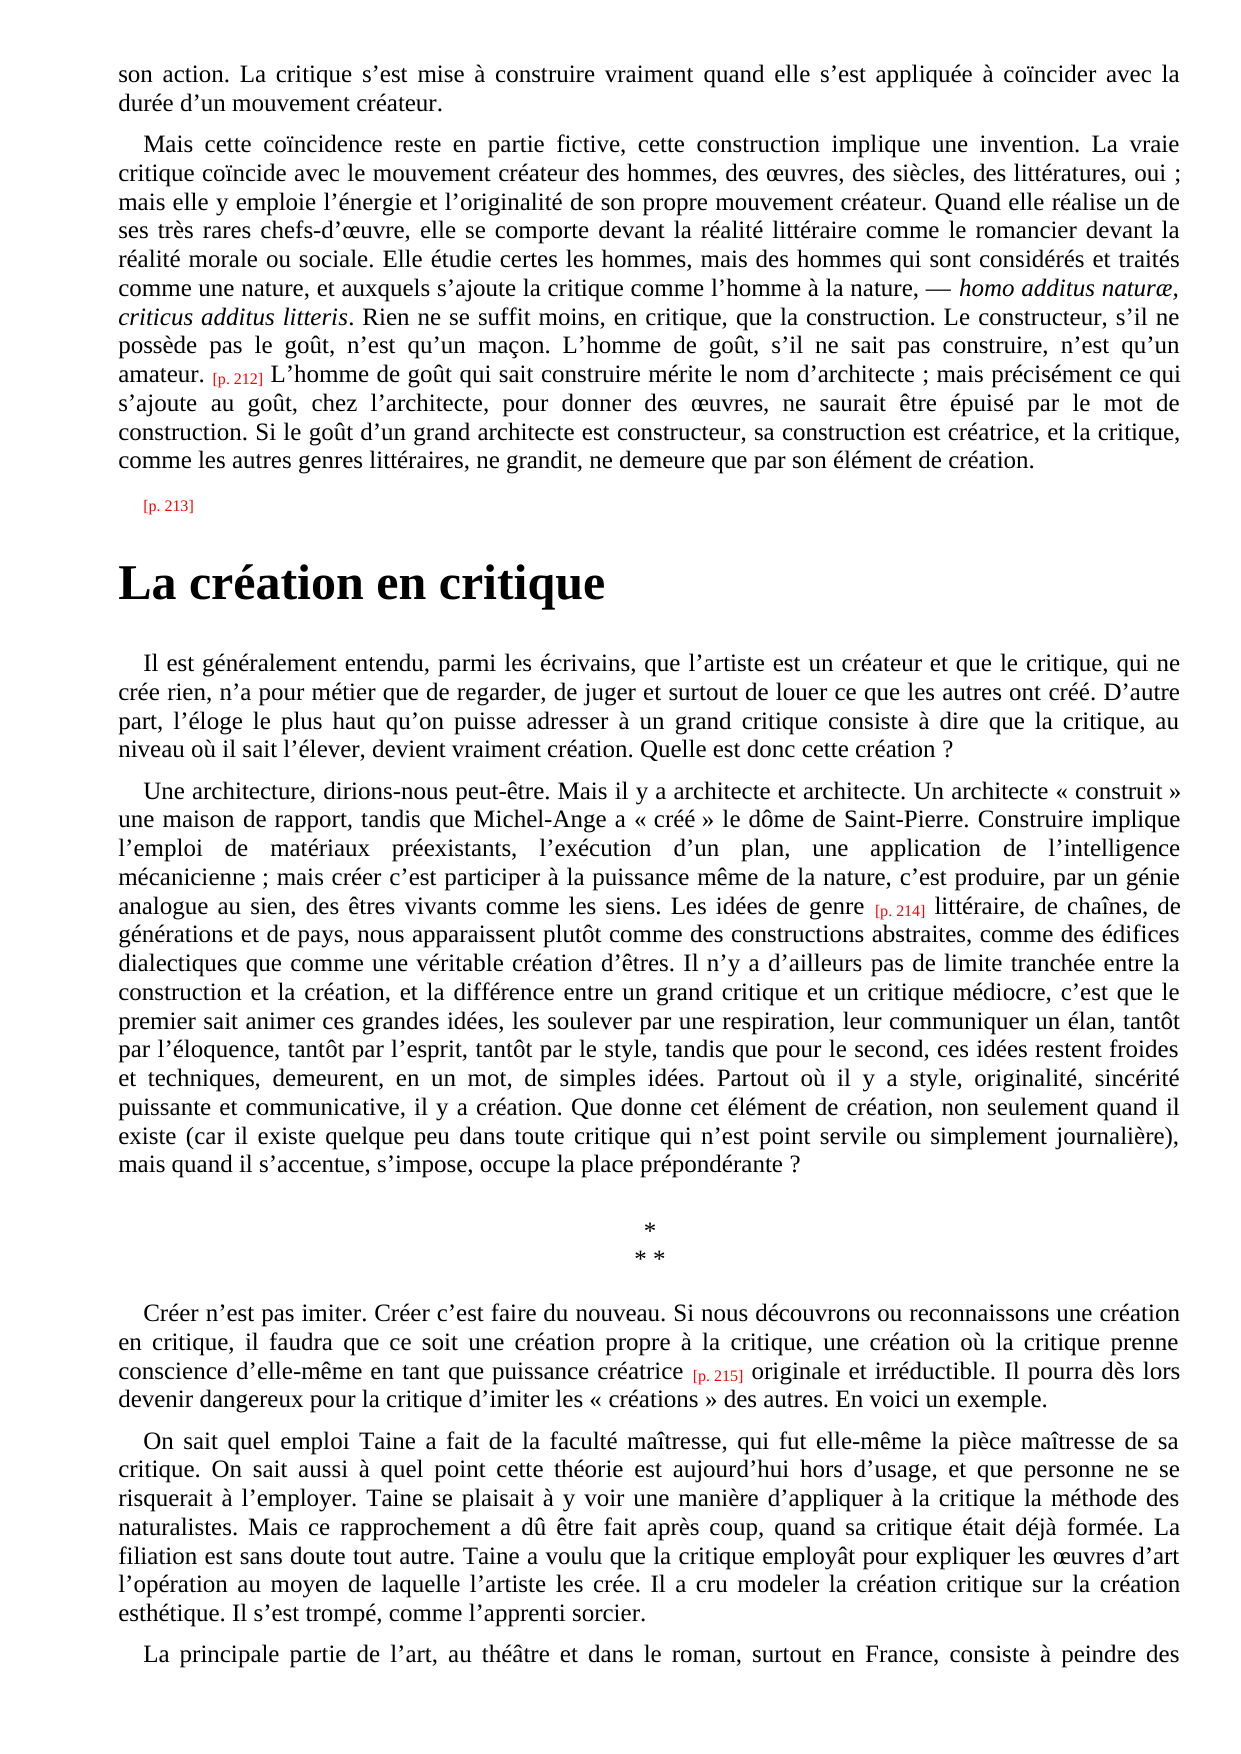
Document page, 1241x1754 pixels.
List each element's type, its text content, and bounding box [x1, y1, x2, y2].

text On sait quel emploi Taine a fait de la faculté maîtresse, qui fut elle-même la pièce maîtresse de sa critique. On sait aussi à quel point cette théorie est aujourd’hui hors d’usage, et que personne ne se risquerait à l’employer. Taine se plaisait à y voir une manière d’appliquer à la critique la méthode des naturalistes. Mais ce rapprochement a dû être fait après coup, quand sa critique était déjà formée. La filiation est sans doute tout autre. Taine a voulu que la critique employât pour expliquer les œuvres d’art l’opération au moyen de laquelle l’artiste les crée. Il a cru modeler la création critique sur la création esthétique. Il s’est trompé, comme l’apprenti sorcier. [118, 1426, 1181, 1627]
text Une architecture, dirions-nous peut-être. Mais il y a architecte et architecte. Un architecte « construit » une maison de rapport, tandis que Michel-Ange a « créé » le dôme de Saint-Pierre. Construire implique l’emploi de matériaux préexistants, l’exécution d’un plan, une application de l’intelligence mécanicienne ; mais créer c’est participer à la puissance même de la nature, c’est produire, par un génie analogue au sien, des êtres vivants comme les siens. Les idées de genre [p. 214] littéraire, de chaînes, de générations et de pays, nous apparaissent plutôt comme des constructions abstraites, comme des édifices dialectiques que comme une véritable création d’êtres. Il n’y a d’ailleurs pas de limite tranchée entre la construction et la création, et la différence entre un grand critique et un critique médiocre, c’est que le premier sait animer ces grandes idées, les soulever par une respiration, leur communiquer un élan, tantôt par l’éloquence, tantôt par l’esprit, tantôt par le style, tandis que pour le second, ces idées restent froides et techniques, demeurent, en un mot, de simples idées. Partout où il y a style, originalité, sincérité puissante et communicative, il y a création. Que donne cet élément de création, non seulement quand il existe (car il existe quelque peu dans toute critique qui n’est point servile ou simplement journalière), mais quand il s’accentue, s’impose, occupe la place prépondérante ? [118, 776, 1181, 1178]
text La principale partie de l’art, au théâtre et dans le roman, surtout en France, consiste à peindre des [118, 1639, 1181, 1668]
subtitle La création en critique [118, 553, 1181, 610]
text Il est généralement entendu, parmi les écrivains, que l’artiste est un créateur et que le critique, qui ne crée rien, n’a pour métier que de regarder, de juger et surtout de louer ce que les autres ont créé. D’autre part, l’éloge le plus haut qu’on puisse adresser à un grand critique consiste à dire que la critique, au niveau où il sait l’élever, devient vraiment création. Quelle est donc cette création ? [118, 648, 1181, 763]
text son action. La critique s’est mise à construire vraiment quand elle s’est appliquée à coïncider avec la durée d’un mouvement créateur. [118, 59, 1181, 117]
text [p. 213] [118, 487, 1181, 515]
text * * * [118, 1216, 1181, 1273]
text Créer n’est pas imiter. Créer c’est faire du nouveau. Si nous découvrons ou reconnaissons une création en critique, il faudra que ce soit une création propre à la critique, une création où la critique prenne conscience d’elle-même en tant que puissance créatrice [p. 215] originale et irréductible. Il pourra dès lors devenir dangereux pour la critique d’imiter les « créations » des autres. En voici un exemple. [118, 1298, 1181, 1413]
text Mais cette coïncidence reste en partie fictive, cette construction implique une invention. La vraie critique coïncide avec le mouvement créateur des hommes, des œuvres, des siècles, des littératures, oui ; mais elle y emploie l’énergie et l’originalité de son propre mouvement créateur. Quand elle réalise un de ses très rares chefs-d’œuvre, elle se comporte devant la réalité littéraire comme le romancier devant la réalité morale ou sociale. Elle étudie certes les hommes, mais des hommes qui sont considérés et traités comme une nature, et auxquels s’ajoute la critique comme l’homme à la nature, — homo additus naturæ, criticus additus litteris. Rien ne se suffit moins, en critique, que la construction. Le constructeur, s’il ne possède pas le goût, n’est qu’un maçon. L’homme de goût, s’il ne sait pas construire, n’est qu’un amateur. [p. 212] L’homme de goût qui sait construire mérite le nom d’architecte ; mais précisément ce qui s’ajoute au goût, chez l’architecte, pour donner des œuvres, ne saurait être épuisé par le mot de construction. Si le goût d’un grand architecte est constructeur, sa construction est créatrice, et la critique, comme les autres genres littéraires, ne grandit, ne demeure que par son élément de création. [118, 129, 1181, 474]
